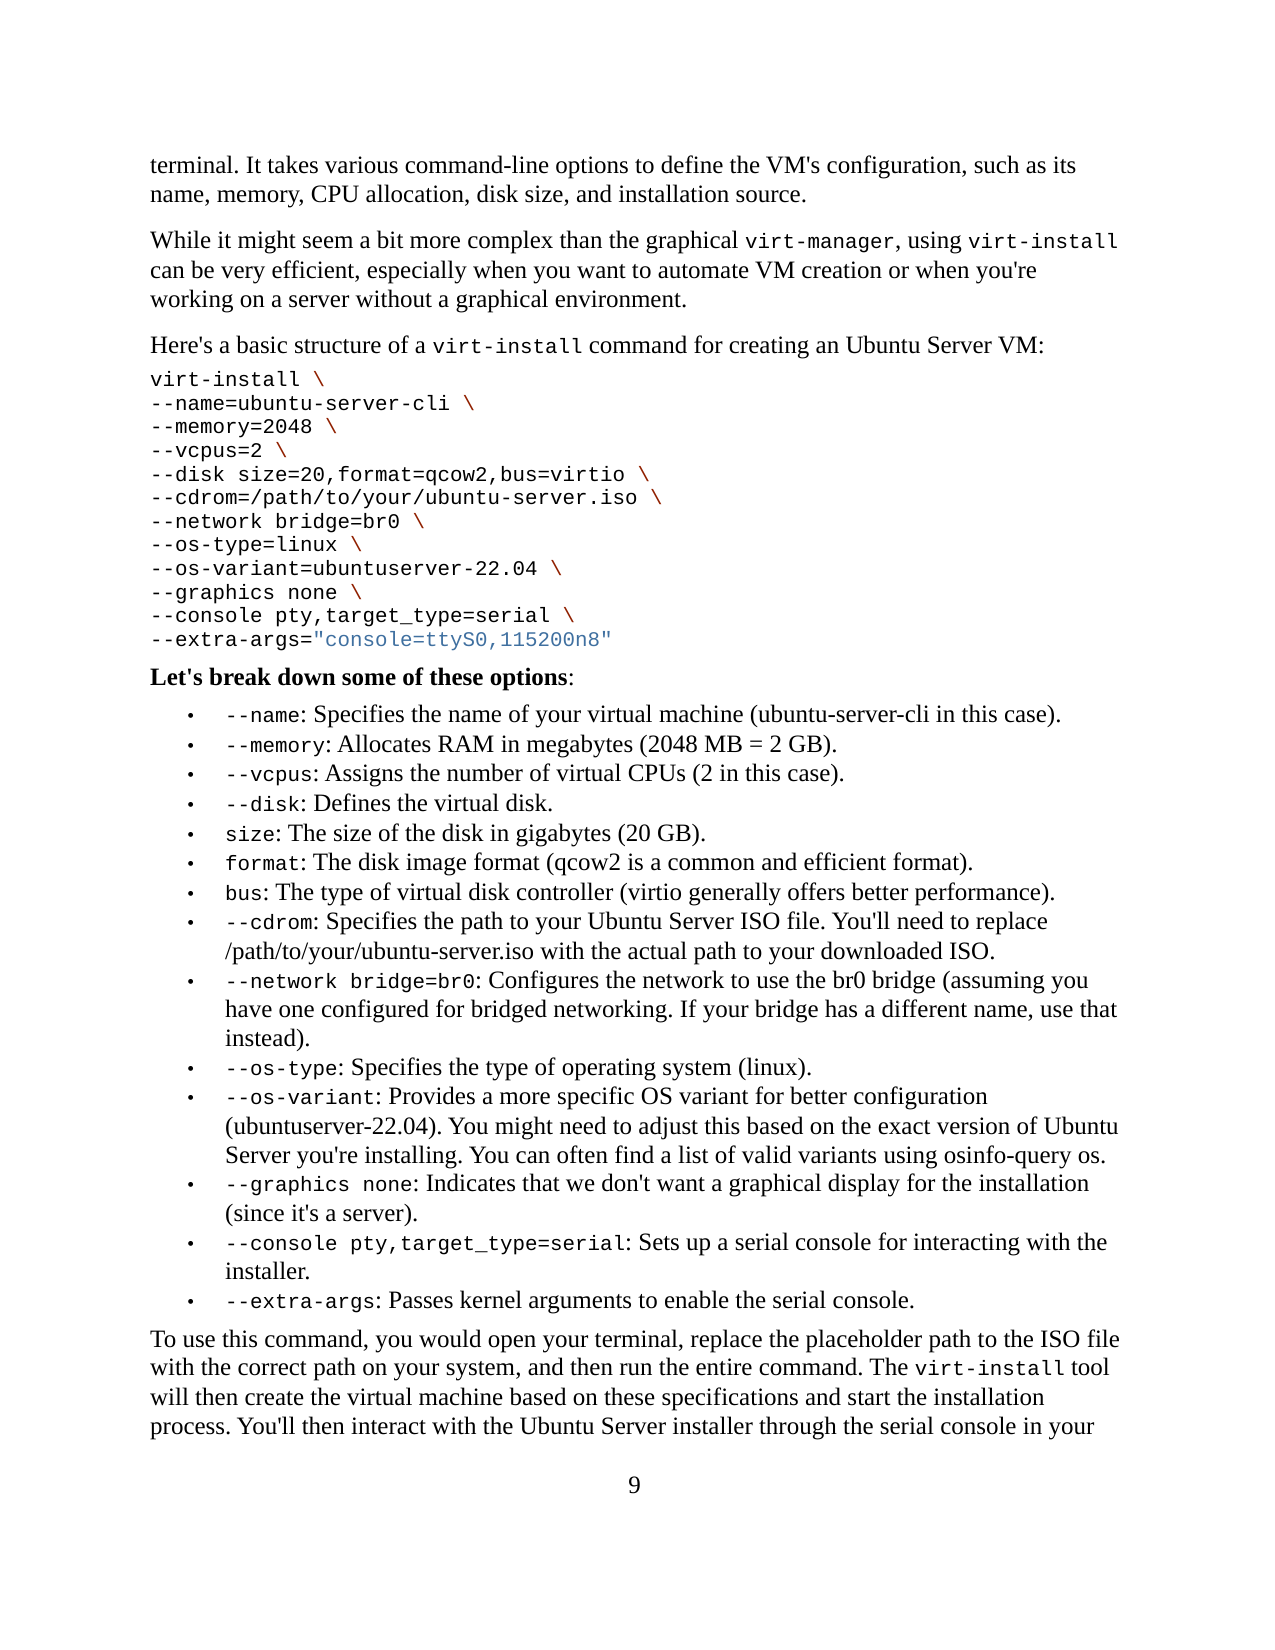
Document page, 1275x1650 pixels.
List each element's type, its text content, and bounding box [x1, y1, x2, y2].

text --network bridge=br0 \ [150, 511, 1125, 534]
text --os-type=linux \ [150, 534, 1125, 558]
text Let's break down some of these options: [150, 662, 1125, 690]
text To use this command, you would open your terminal, replace the placeholder path to the ISO file with the correct path on your system, and then run the entire command. The virt-install tool will then create the virtual machine based on these specifications and start the installation process. You'll then interact with the Ubuntu Server installer through the serial console in your [150, 1324, 1125, 1439]
list size: The size of the disk in gigabytes (20 GB). [187, 818, 1125, 847]
list --disk: Defines the virtual disk. [187, 788, 1125, 818]
text virt-install \ [150, 369, 1125, 393]
text Here's a basic structure of a virt-install command for creating an Ubuntu Server VM: [150, 330, 1125, 360]
list --vcpus: Assigns the number of virtual CPUs (2 in this case). [187, 758, 1125, 788]
list --os-type: Specifies the type of operating system (linux). [187, 1052, 1125, 1081]
text While it might seem a bit more complex than the graphical virt-manager, using virt-install can be very efficient, especially when you want to automate VM creation or when you're working on a server without a graphical environment. [150, 225, 1125, 312]
list --graphics none: Indicates that we don't want a graphical display for the installation (since it's a server). [187, 1168, 1125, 1227]
text --name=ubuntu-server-cli \ [150, 393, 1125, 416]
list --name: Specifies the name of your virtual machine (ubuntu-server-cli in this case). [187, 699, 1125, 729]
list --extra-args: Passes kernel arguments to enable the serial console. [187, 1285, 1125, 1315]
list --console pty,target_type=serial: Sets up a serial console for interacting with the installer. [187, 1227, 1125, 1285]
text --disk size=20,format=qcow2,bus=virtio \ [150, 463, 1125, 487]
text --extra-args="console=ttyS0,115200n8" [150, 629, 1125, 653]
list --memory: Allocates RAM in megabytes (2048 MB = 2 GB). [187, 729, 1125, 758]
list --cdrom: Specifies the path to your Ubuntu Server ISO file. You'll need to replace /path/to/your/ubuntu-server.iso with the actual path to your downloaded ISO. [187, 906, 1125, 965]
text terminal. It takes various command-line options to define the VM's configuration, such as its name, memory, CPU allocation, disk size, and installation source. [150, 150, 1125, 207]
text --cdrom=/path/to/your/ubuntu-server.iso \ [150, 487, 1125, 511]
text --console pty,target_type=serial \ [150, 605, 1125, 629]
text --vcpus=2 \ [150, 440, 1125, 463]
text --graphics none \ [150, 582, 1125, 605]
list format: The disk image format (qcow2 is a common and efficient format). [187, 847, 1125, 877]
list --os-variant: Provides a more specific OS variant for better configuration (ubuntuserver-22.04). You might need to adjust this based on the exact version of Ubuntu Server you're installing. You can often find a list of valid variants using osinfo-query os. [187, 1081, 1125, 1168]
text --memory=2048 \ [150, 416, 1125, 440]
list --network bridge=br0: Configures the network to use the br0 bridge (assuming you have one configured for bridged networking. If your bridge has a different name, use that instead). [187, 965, 1125, 1052]
list bus: The type of virtual disk controller (virtio generally offers better performance). [187, 877, 1125, 906]
text --os-variant=ubuntuserver-22.04 \ [150, 558, 1125, 582]
